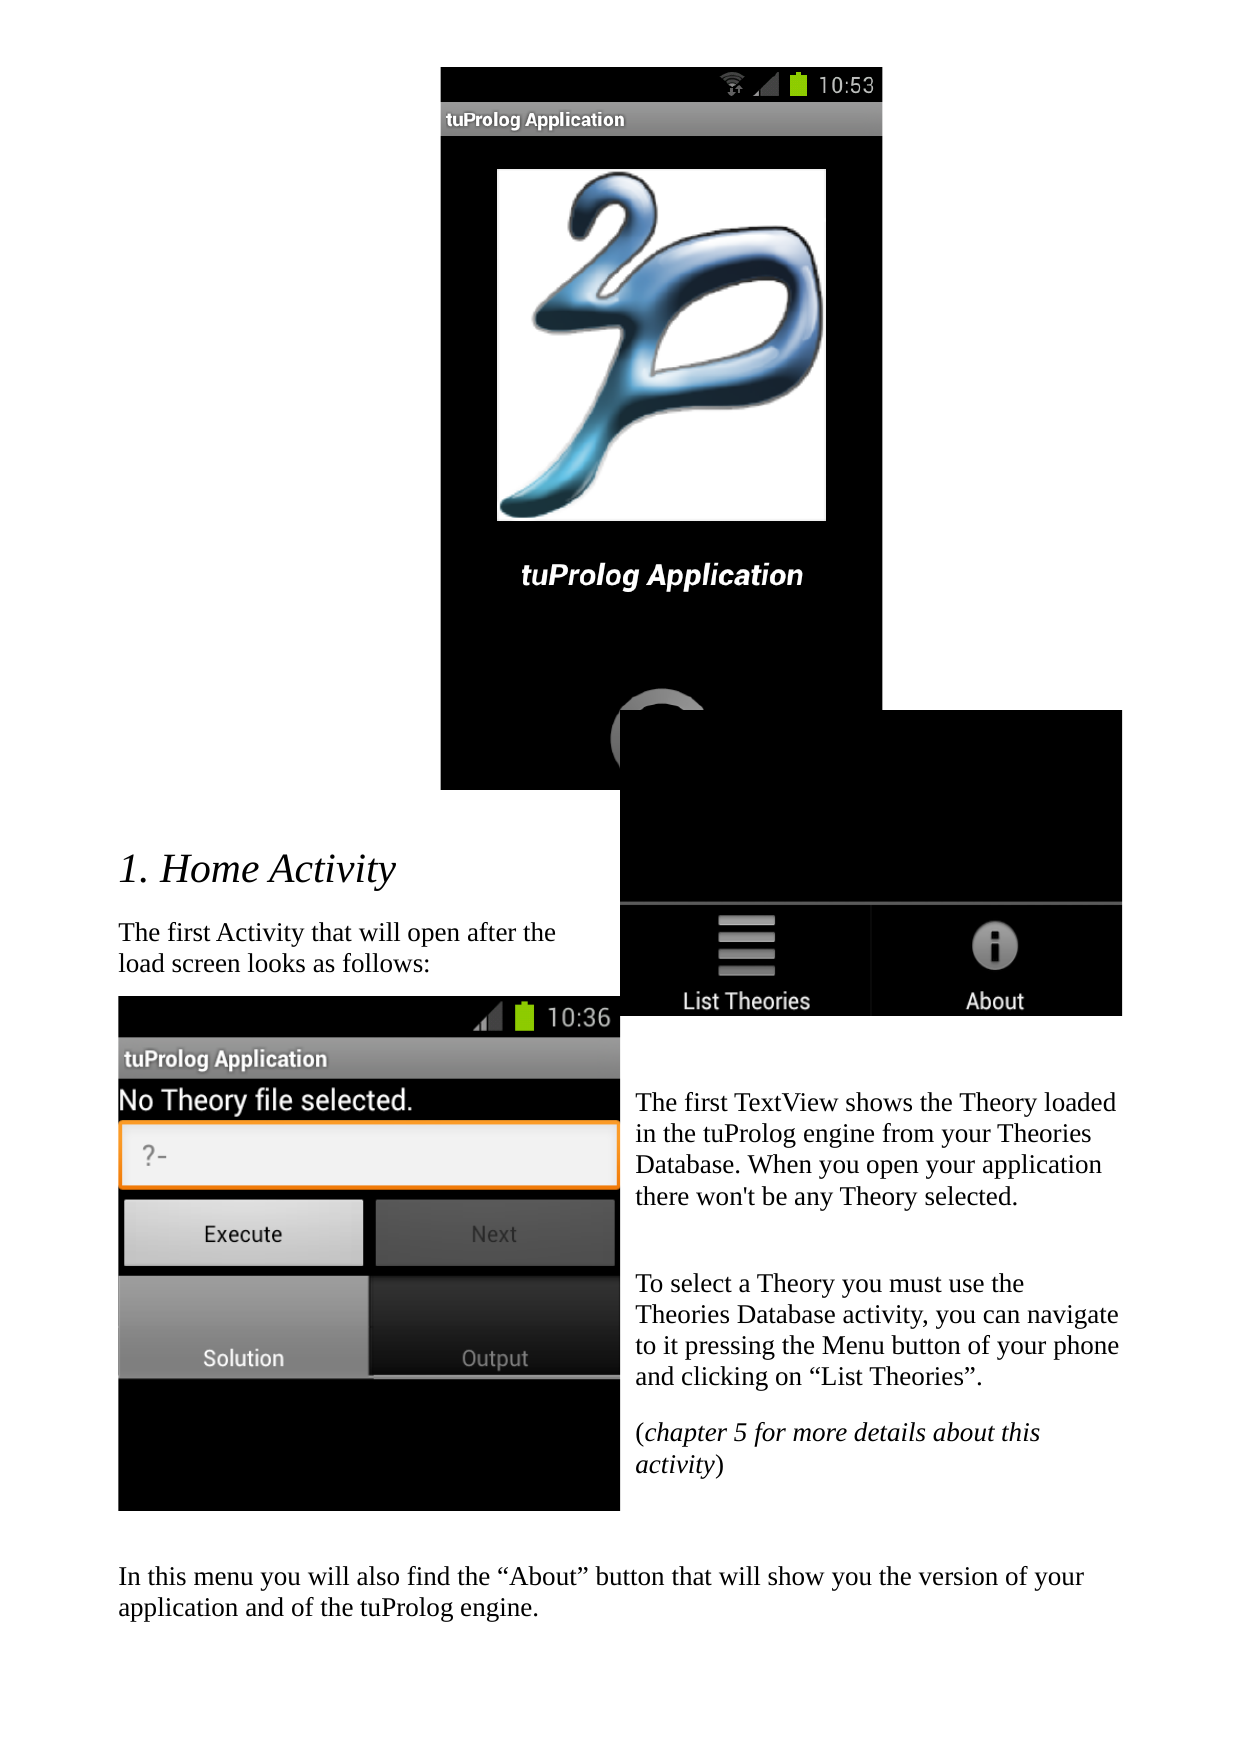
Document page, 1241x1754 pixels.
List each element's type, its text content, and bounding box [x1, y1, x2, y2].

text The first TextView shows the Theory loaded in the tuProlog engine from your Theories Database. When you open your application there won't be any Theory selected. [621, 1086, 1122, 1242]
text In this menu you will also find the “About” button that will show you the version of your application and of the tuProlog engine. [118, 1560, 1122, 1622]
picture [118, 67, 1123, 1511]
text (chapter 5 for more details about this activity) [621, 1417, 1122, 1479]
text The first Activity that will open after the load screen looks as follows: [118, 916, 620, 979]
text 1. Home Activity [118, 843, 620, 891]
text To select a Theory you must use the Theories Database activity, you can navigate to it pressing the Menu button of your phone and clicking on “List Theories”. [621, 1267, 1122, 1392]
